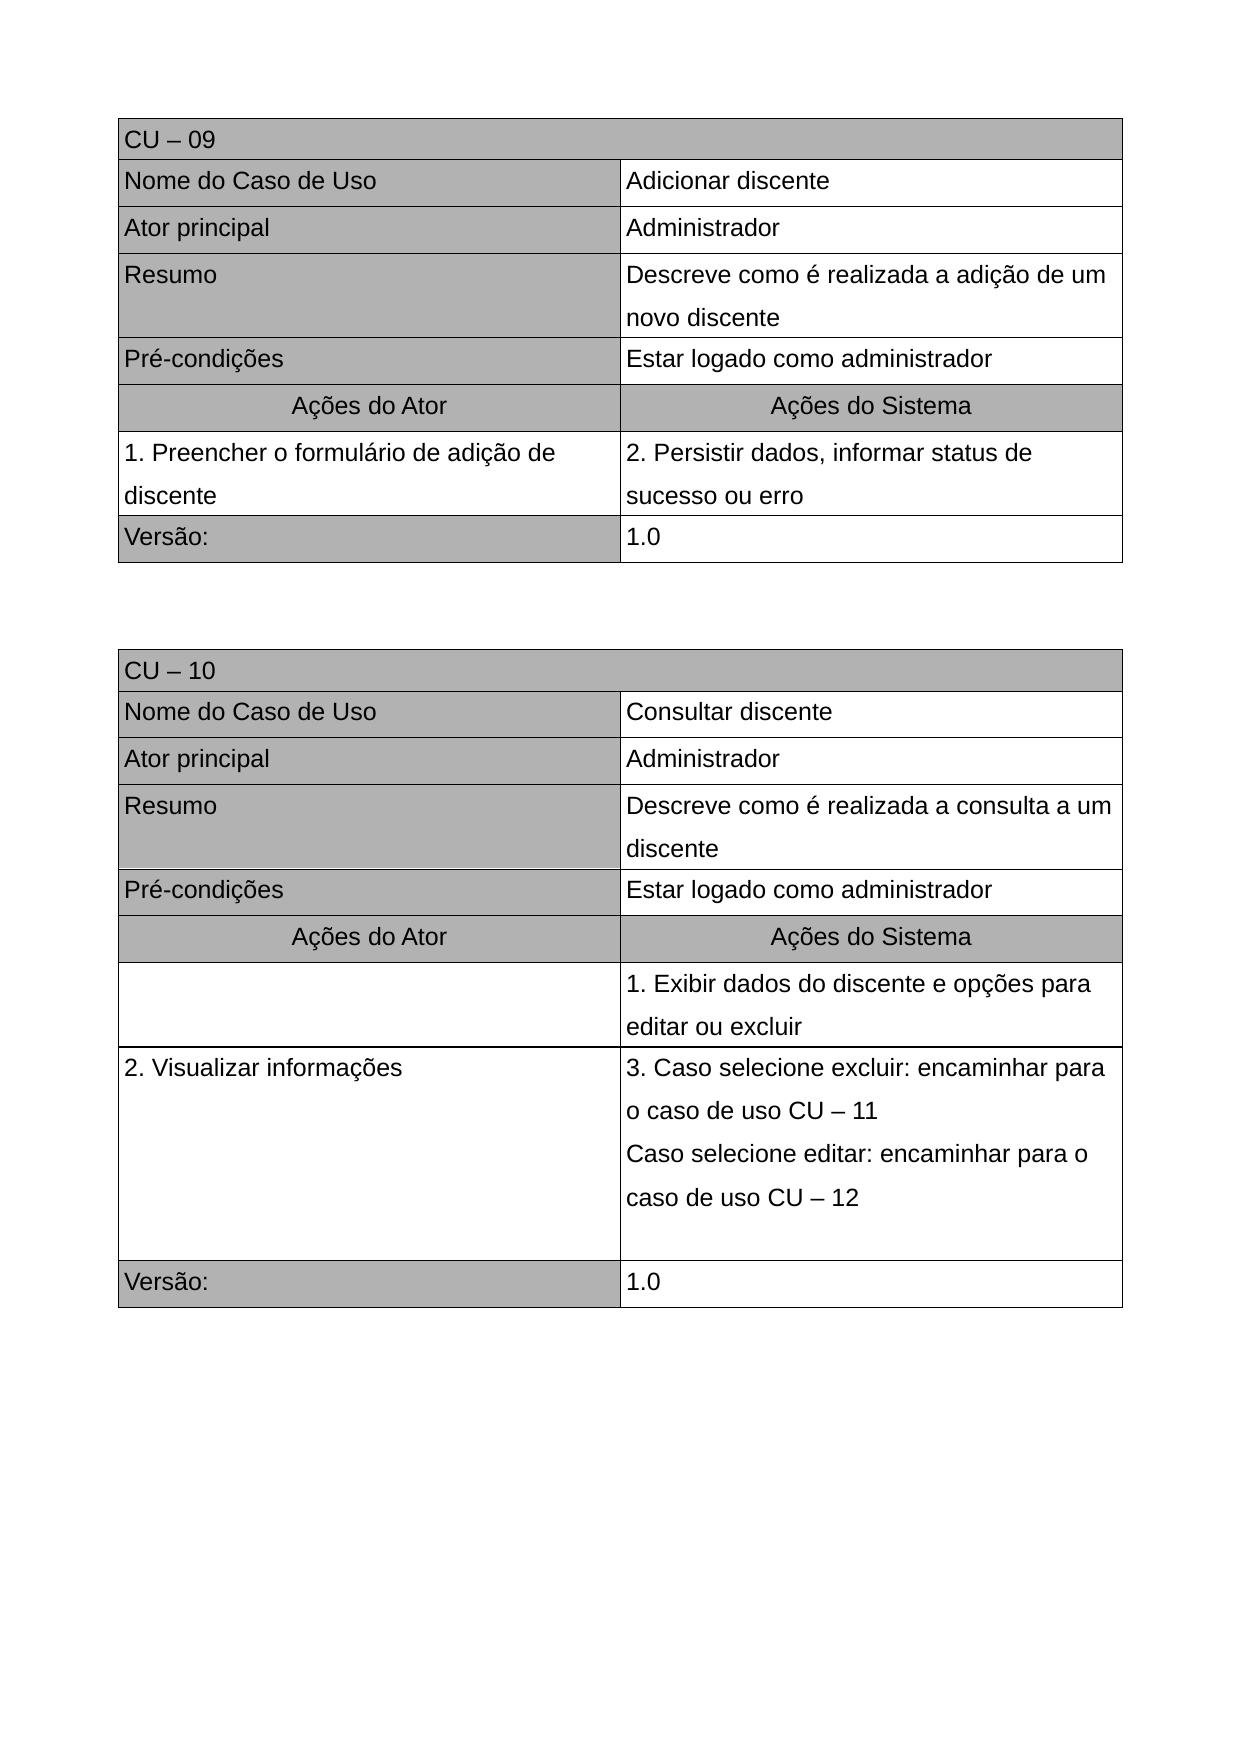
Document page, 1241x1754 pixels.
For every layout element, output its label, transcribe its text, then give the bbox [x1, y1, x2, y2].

table_cell Versão: [119, 516, 620, 562]
table_cell Consultar discente [621, 692, 1122, 737]
table_cell 2. Visualizar informações [119, 1048, 620, 1260]
table_cell Nome do Caso de Uso [119, 692, 620, 737]
table_header CU – 10 [119, 650, 1122, 691]
table_cell Resumo [119, 785, 620, 868]
table_cell [119, 963, 620, 1046]
table_cell Pré-condições [119, 338, 620, 384]
table_cell Pré-condições [119, 870, 620, 915]
table_cell Versão: [119, 1261, 620, 1307]
table_cell Ator principal [119, 207, 620, 253]
table_cell Estar logado como administrador [621, 338, 1122, 384]
table_cell 1.0 [621, 516, 1122, 562]
table_cell Adicionar discente [621, 160, 1122, 206]
table_cell Administrador [621, 738, 1122, 784]
table_cell 1. Exibir dados do discente e opções para editar ou excluir [621, 963, 1122, 1046]
table_header CU – 09 [119, 119, 1122, 159]
table_cell 2. Persistir dados, informar status de sucesso ou erro [621, 432, 1122, 515]
table_cell 1. Preencher o formulário de adição de discente [119, 432, 620, 515]
table_cell Descreve como é realizada a adição de um novo discente [621, 254, 1122, 337]
table_cell Resumo [119, 254, 620, 337]
table_cell Ator principal [119, 738, 620, 784]
table_cell Nome do Caso de Uso [119, 160, 620, 206]
table_cell Ações do Ator [119, 916, 620, 962]
table_cell Estar logado como administrador [621, 870, 1122, 915]
table_cell 1.0 [621, 1261, 1122, 1307]
table_cell Descreve como é realizada a consulta a um discente [621, 785, 1122, 868]
table_cell 3. Caso selecione excluir: encaminhar para o caso de uso CU – 11 Caso selecione editar: encaminhar para o caso de uso CU – 12 [621, 1048, 1122, 1260]
table_cell Ações do Sistema [621, 385, 1122, 431]
table_cell Administrador [621, 207, 1122, 253]
table_cell Ações do Sistema [621, 916, 1122, 962]
table_cell Ações do Ator [119, 385, 620, 431]
